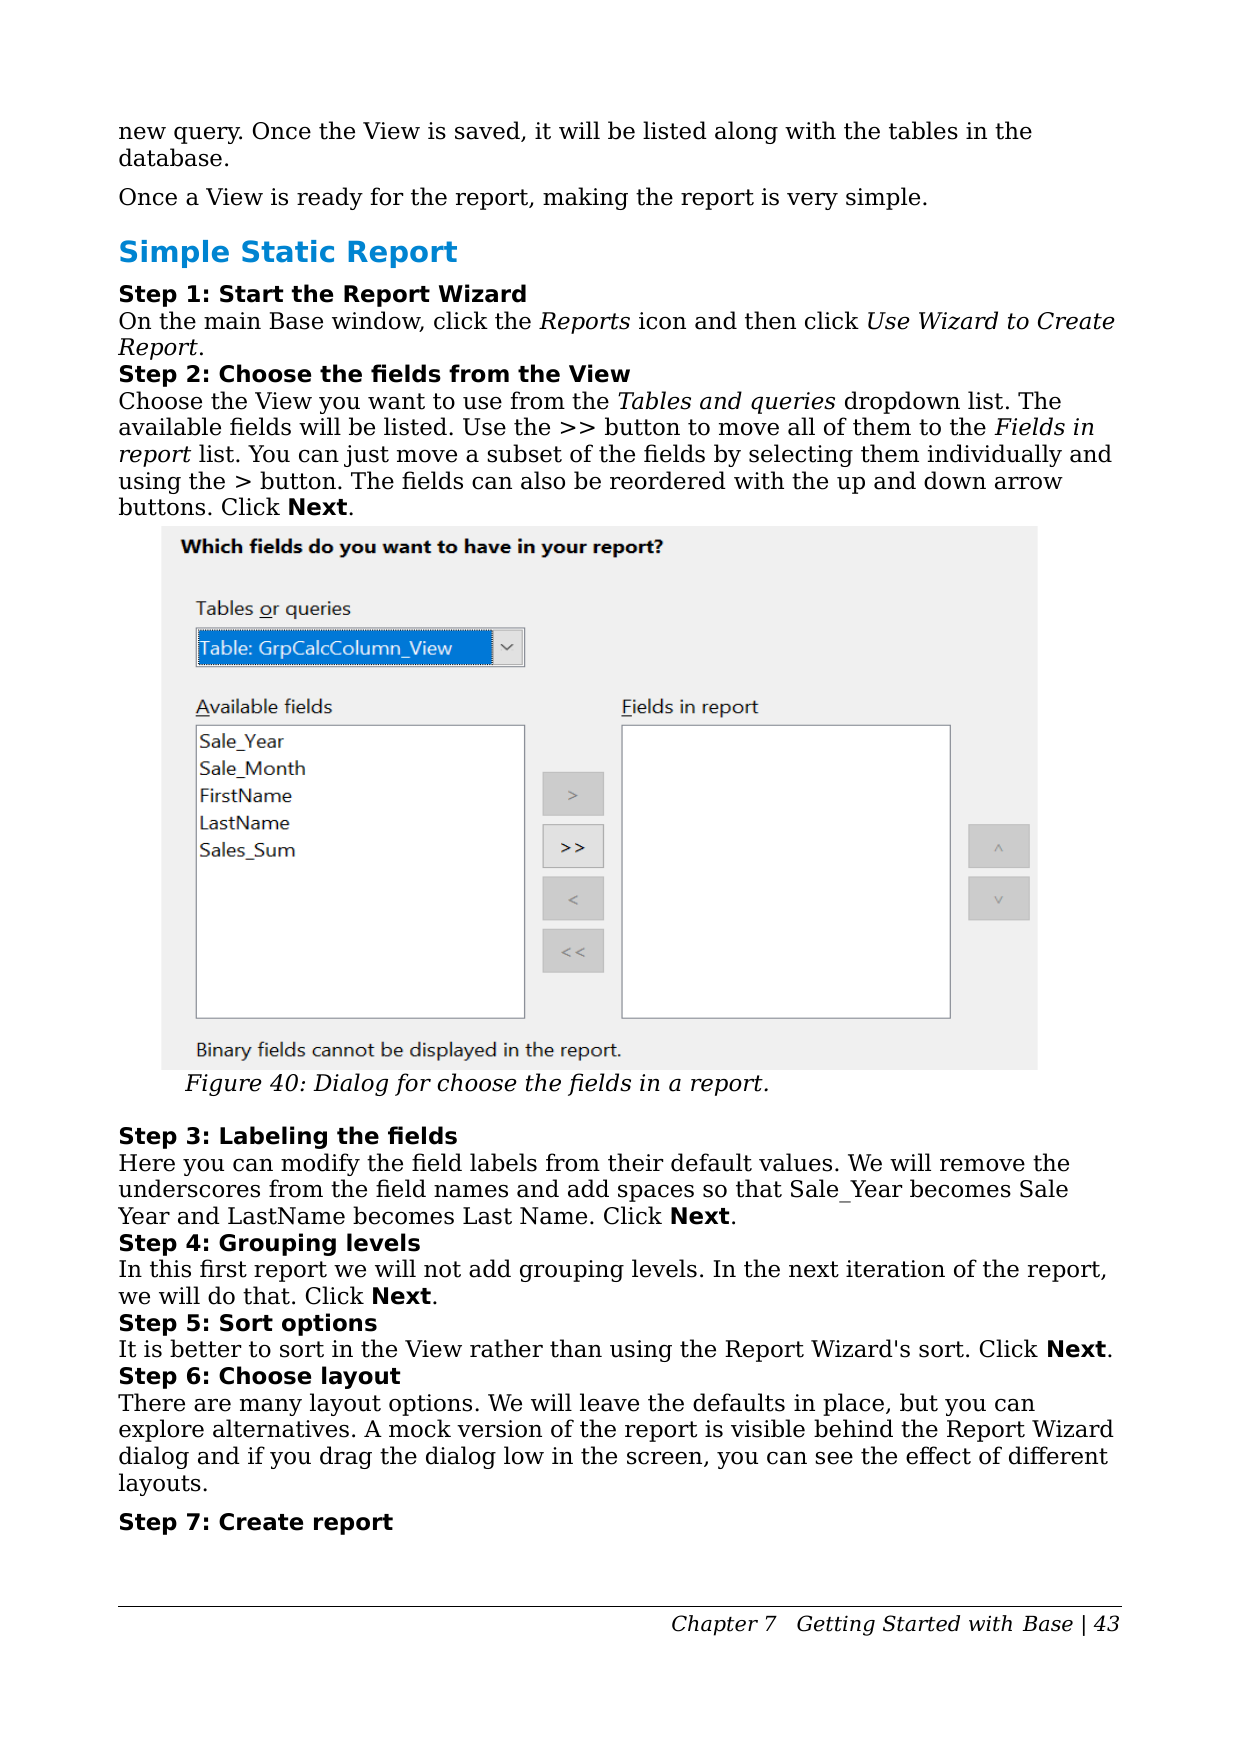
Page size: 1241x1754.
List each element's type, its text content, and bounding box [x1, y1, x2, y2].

text Once a View is ready for the report, making the report is very simple. [118, 184, 1122, 211]
text Step 4: Grouping levels [118, 1230, 1122, 1257]
text Choose the View you want to use from the Tables and queries dropdown list. The available fields will be listed. Use the >> button to move all of them to the Fields in report list. You can just move a subset of the fields by selecting them individually and using the > button. The fields can also be reordered with the up and down arrow buttons. Click Next. [118, 388, 1122, 521]
text Step 3: Labeling the fields [118, 1123, 1122, 1150]
subtitle Simple Static Report [118, 235, 1122, 269]
text There are many layout options. We will leave the defaults in place, but you can explore alternatives. A mock version of the report is visible behind the Report Wizard dialog and if you drag the dialog low in the screen, you can see the effect of different layouts. [118, 1390, 1122, 1497]
text It is better to sort in the View rather than using the Report Wizard's sort. Click Next. [118, 1337, 1122, 1363]
text Here you can modify the field labels from their default values. We will remove the underscores from the field names and add spaces so that Sale_Year becomes Sale Year and LastName becomes Last Name. Click Next. [118, 1150, 1122, 1230]
text Step 1: Start the Report Wizard [118, 281, 1122, 308]
text new query. Once the View is saved, it will be listed along with the tables in the database. [118, 118, 1122, 171]
text Step 2: Choose the fields from the View [118, 361, 1122, 388]
picture [161, 526, 1038, 1070]
text In this first report we will not add grouping levels. In the next iteration of the report, we will do that. Click Next. [118, 1257, 1122, 1310]
text Figure 40: Dialog for choose the fields in a report. [185, 1070, 1014, 1097]
text Step 6: Choose layout [118, 1363, 1122, 1390]
text Step 7: Create report [118, 1509, 1122, 1536]
text On the main Base window, click the Reports icon and then click Use Wizard to Create Report. [118, 308, 1122, 361]
text Step 5: Sort options [118, 1310, 1122, 1337]
